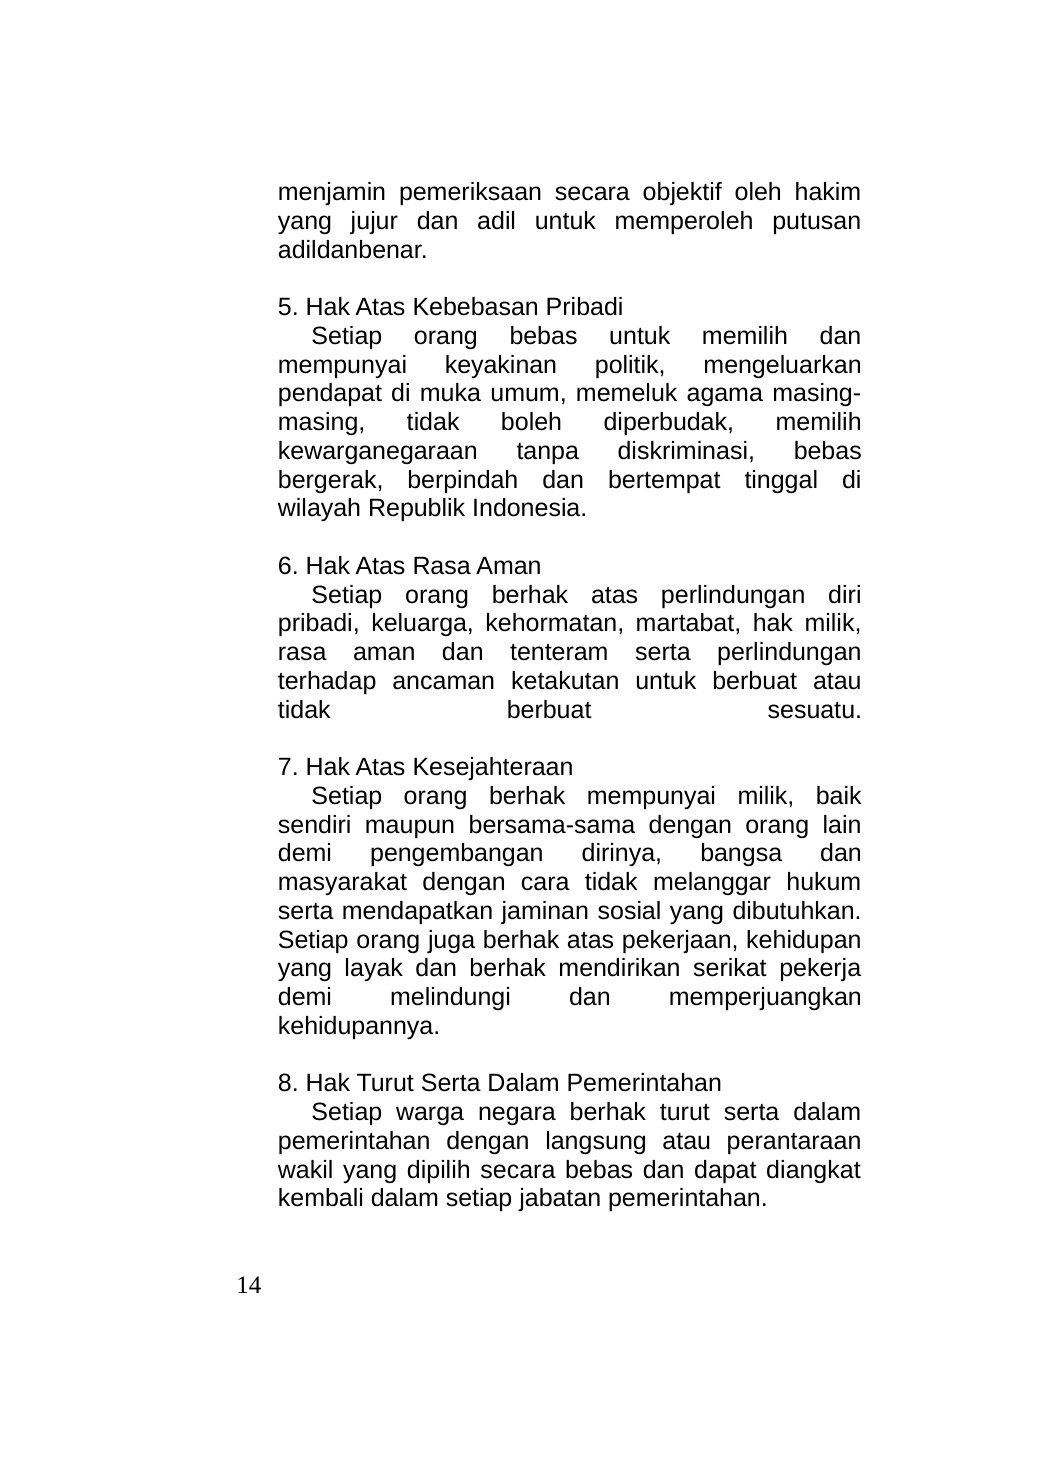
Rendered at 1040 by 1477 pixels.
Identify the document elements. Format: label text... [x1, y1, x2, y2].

text Setiap orang bebas untuk memilih dan mempunyai keyakinan politik, mengeluarkan pendapat di muka umum, memeluk agama masing-masing, tidak boleh diperbudak, memilih kewarganegaraan tanpa diskriminasi, bebas bergerak, berpindah dan bertempat tinggal di wilayah Republik Indonesia. [278, 321, 862, 522]
text menjamin pemeriksaan secara objektif oleh hakim yang jujur dan adil untuk memperoleh putusan adildanbenar. [278, 177, 862, 292]
text Setiap orang berhak atas perlindungan diri pribadi, keluarga, kehormatan, martabat, hak milik, rasa aman dan tenteram serta perlindungan terhadap ancaman ketakutan untuk berbuat atau tidak berbuat sesuatu. [278, 580, 862, 752]
text 5. Hak Atas Kebebasan Pribadi [278, 292, 862, 321]
text 7. Hak Atas Kesejahteraan [278, 752, 862, 781]
text 6. Hak Atas Rasa Aman [278, 551, 862, 580]
text Setiap orang berhak mempunyai milik, baik sendiri maupun bersama-sama dengan orang lain demi pengembangan dirinya, bangsa dan masyarakat dengan cara tidak melanggar hukum serta mendapatkan jaminan sosial yang dibutuhkan. Setiap orang juga berhak atas pekerjaan, kehidupan yang layak dan berhak mendirikan serikat pekerja demi melindungi dan memperjuangkan kehidupannya. [278, 781, 862, 1068]
text Setiap warga negara berhak turut serta dalam pemerintahan dengan langsung atau perantaraan wakil yang dipilih secara bebas dan dapat diangkat kembali dalam setiap jabatan pemerintahan. [278, 1097, 862, 1212]
text 8. Hak Turut Serta Dalam Pemerintahan [278, 1068, 862, 1097]
